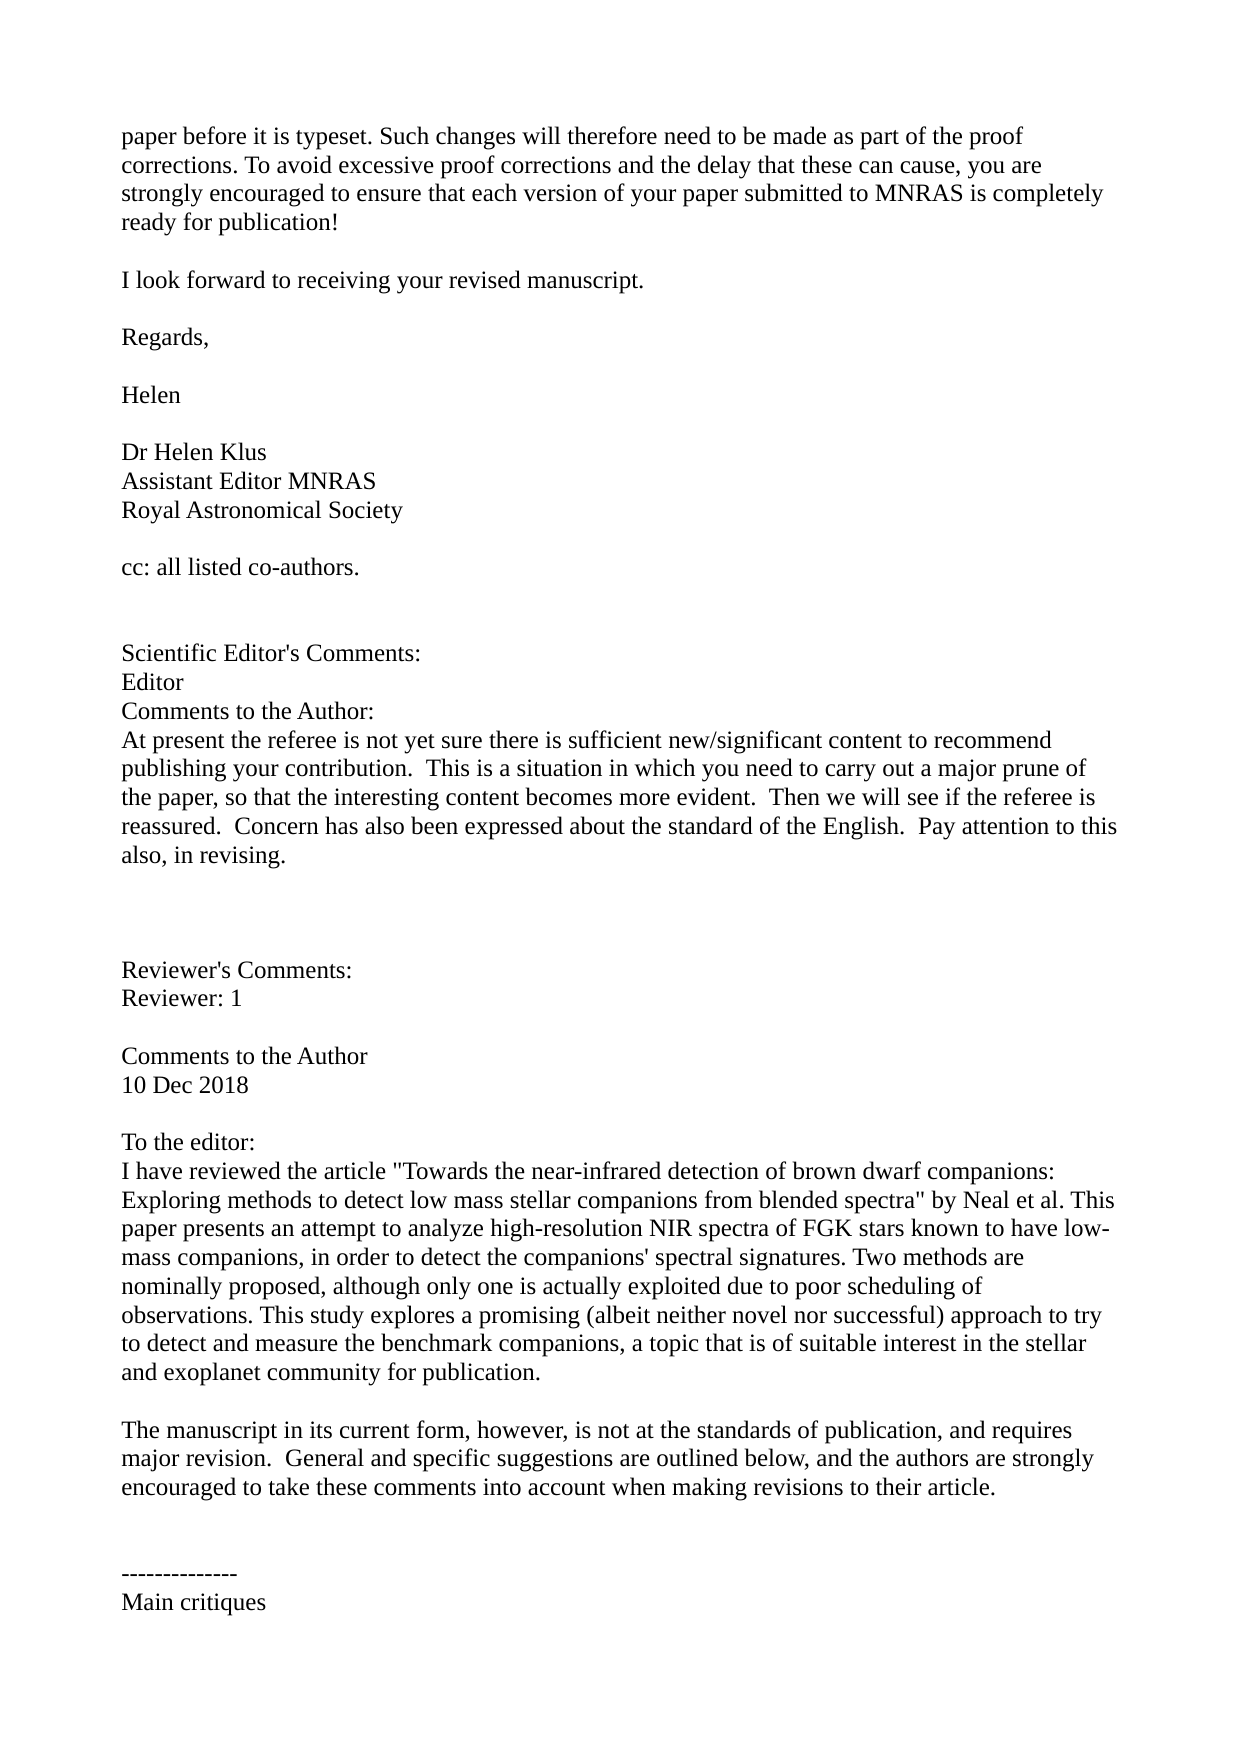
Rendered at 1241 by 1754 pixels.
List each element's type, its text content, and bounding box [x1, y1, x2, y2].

table_header paper before it is typeset. Such changes will therefore need to be made as part of the proof corrections. To avoid excessive proof corrections and the delay that these can cause, you are strongly encouraged to ensure that each version of your paper submitted to MNRAS is completely ready for publication! I look forward to receiving your revised manuscript. Regards, Helen Dr Helen Klus Assistant Editor MNRAS Royal Astronomical Society cc: all listed co-authors. Scientific Editor's Comments: Editor Comments to the Author: At present the referee is not yet sure there is sufficient new/significant content to recommend publishing your contribution. This is a situation in which you need to carry out a major prune of the paper, so that the interesting content becomes more evident. Then we will see if the referee is reassured. Concern has also been expressed about the standard of the English. Pay attention to this also, in revising. Reviewer's Comments: Reviewer: 1 Comments to the Author 10 Dec 2018 To the editor: I have reviewed the article "Towards the near-infrared detection of brown dwarf companions: Exploring methods to detect low mass stellar companions from blended spectra" by Neal et al. This paper presents an attempt to analyze high-resolution NIR spectra of FGK stars known to have low-mass companions, in order to detect the companions' spectral signatures. Two methods are nominally proposed, although only one is actually exploited due to poor scheduling of observations. This study explores a promising (albeit neither novel nor successful) approach to try to detect and measure the benchmark companions, a topic that is of suitable interest in the stellar and exoplanet community for publication. The manuscript in its current form, however, is not at the standards of publication, and requires major revision. General and specific suggestions are outlined below, and the authors are strongly encouraged to take these comments into account when making revisions to their article. -------------- Main critiques [118, 118, 1122, 1619]
